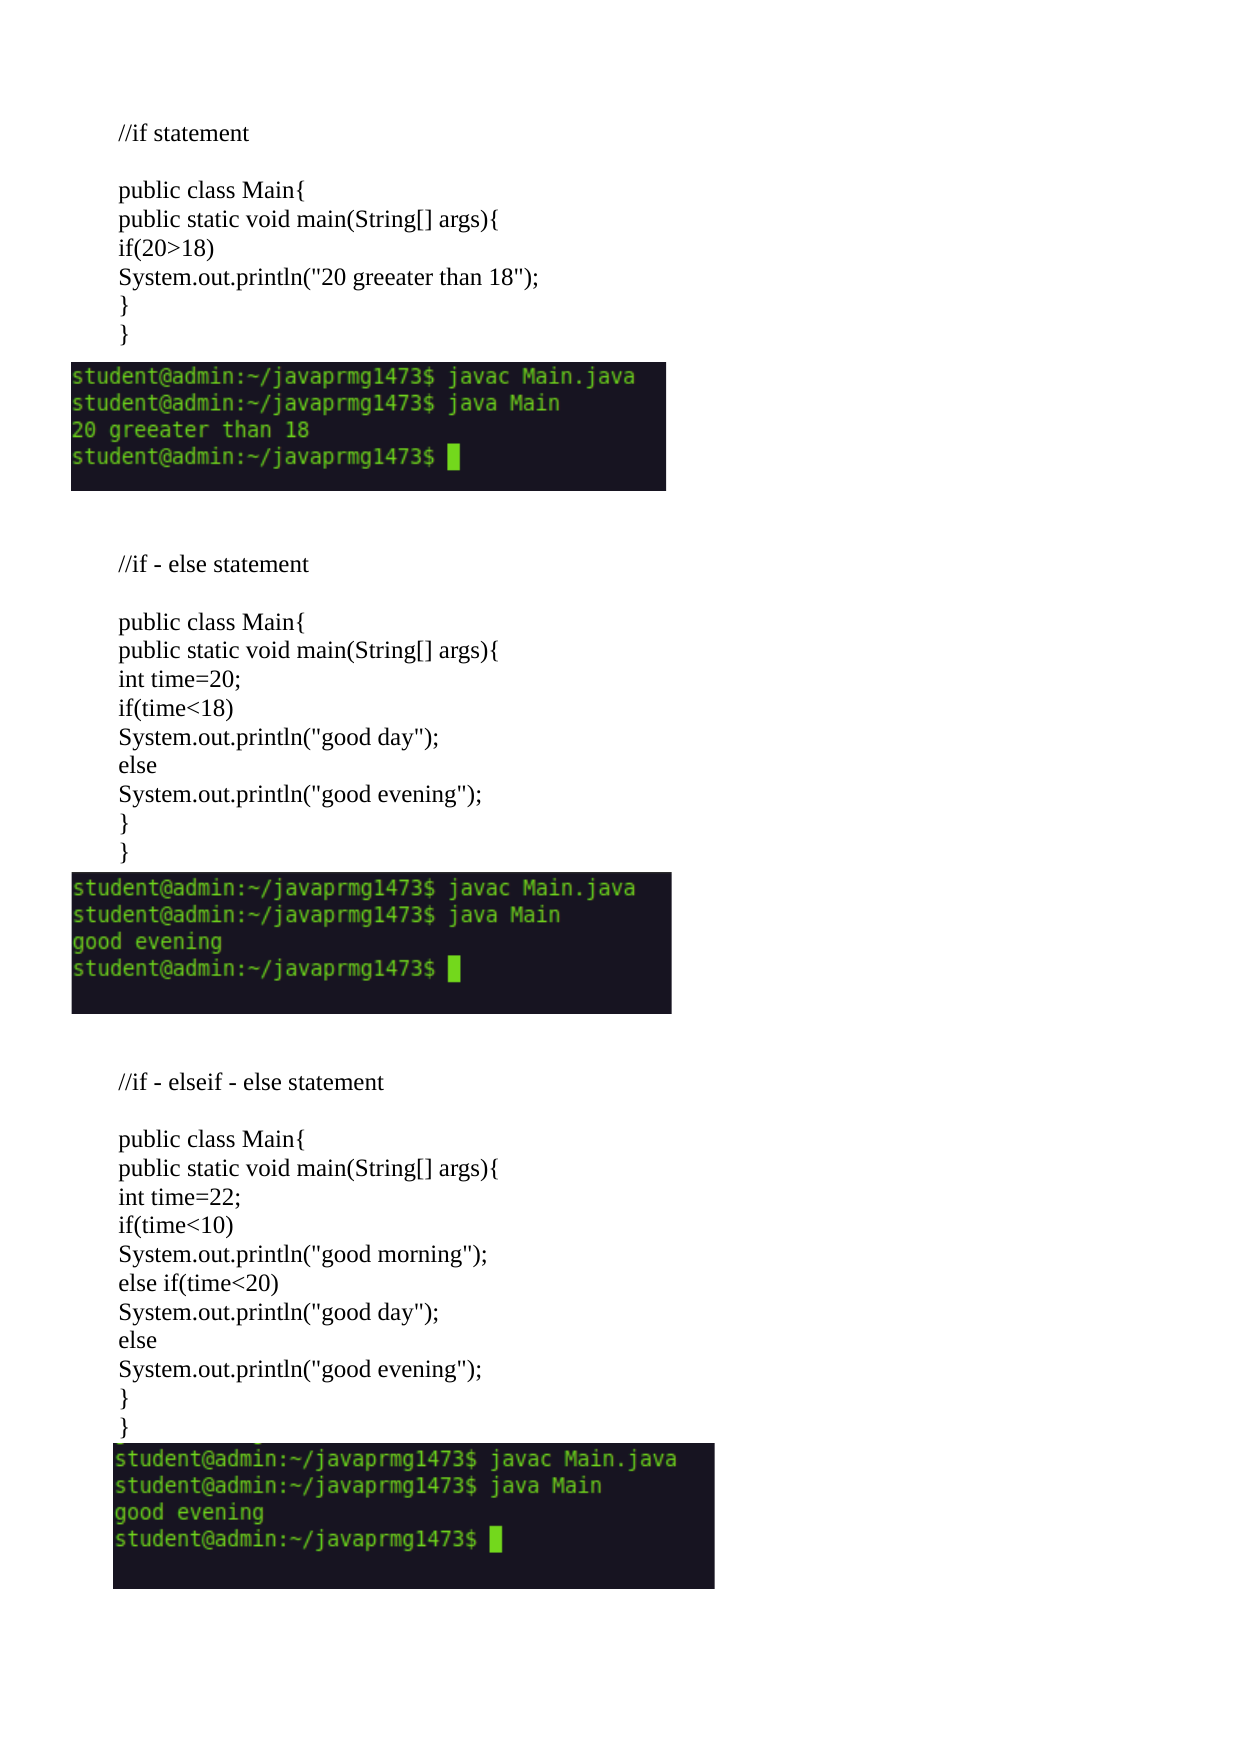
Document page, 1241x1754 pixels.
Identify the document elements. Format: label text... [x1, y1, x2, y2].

text System.out.println("good day"); [118, 722, 1122, 751]
text else [118, 751, 1122, 779]
picture [71, 872, 672, 1014]
text if(time<10) [118, 1211, 1122, 1239]
text System.out.println("good morning"); [118, 1239, 1122, 1268]
text int time=22; [118, 1182, 1122, 1211]
text //if - elseif - else statement [118, 1067, 1122, 1096]
text } [118, 808, 1122, 837]
text } [118, 1412, 1122, 1441]
text public class Main{ [118, 1124, 1122, 1153]
text } [118, 319, 1122, 348]
text //if - else statement [118, 549, 1122, 578]
picture [71, 362, 667, 491]
text public static void main(String[] args){ [118, 1153, 1122, 1182]
text if(20>18) [118, 233, 1122, 262]
text public static void main(String[] args){ [118, 204, 1122, 233]
text else [118, 1326, 1122, 1354]
text if(time<18) [118, 693, 1122, 722]
text } [118, 291, 1122, 319]
text System.out.println("good day"); [118, 1297, 1122, 1326]
text System.out.println("20 greeater than 18"); [118, 262, 1122, 291]
text public class Main{ [118, 176, 1122, 204]
text } [118, 1383, 1122, 1412]
picture [113, 1443, 715, 1589]
text public class Main{ [118, 607, 1122, 636]
text System.out.println("good evening"); [118, 779, 1122, 808]
text int time=20; [118, 664, 1122, 693]
text //if statement [118, 118, 1122, 147]
text else if(time<20) [118, 1268, 1122, 1297]
text } [118, 837, 1122, 866]
text System.out.println("good evening"); [118, 1354, 1122, 1383]
text public static void main(String[] args){ [118, 636, 1122, 664]
